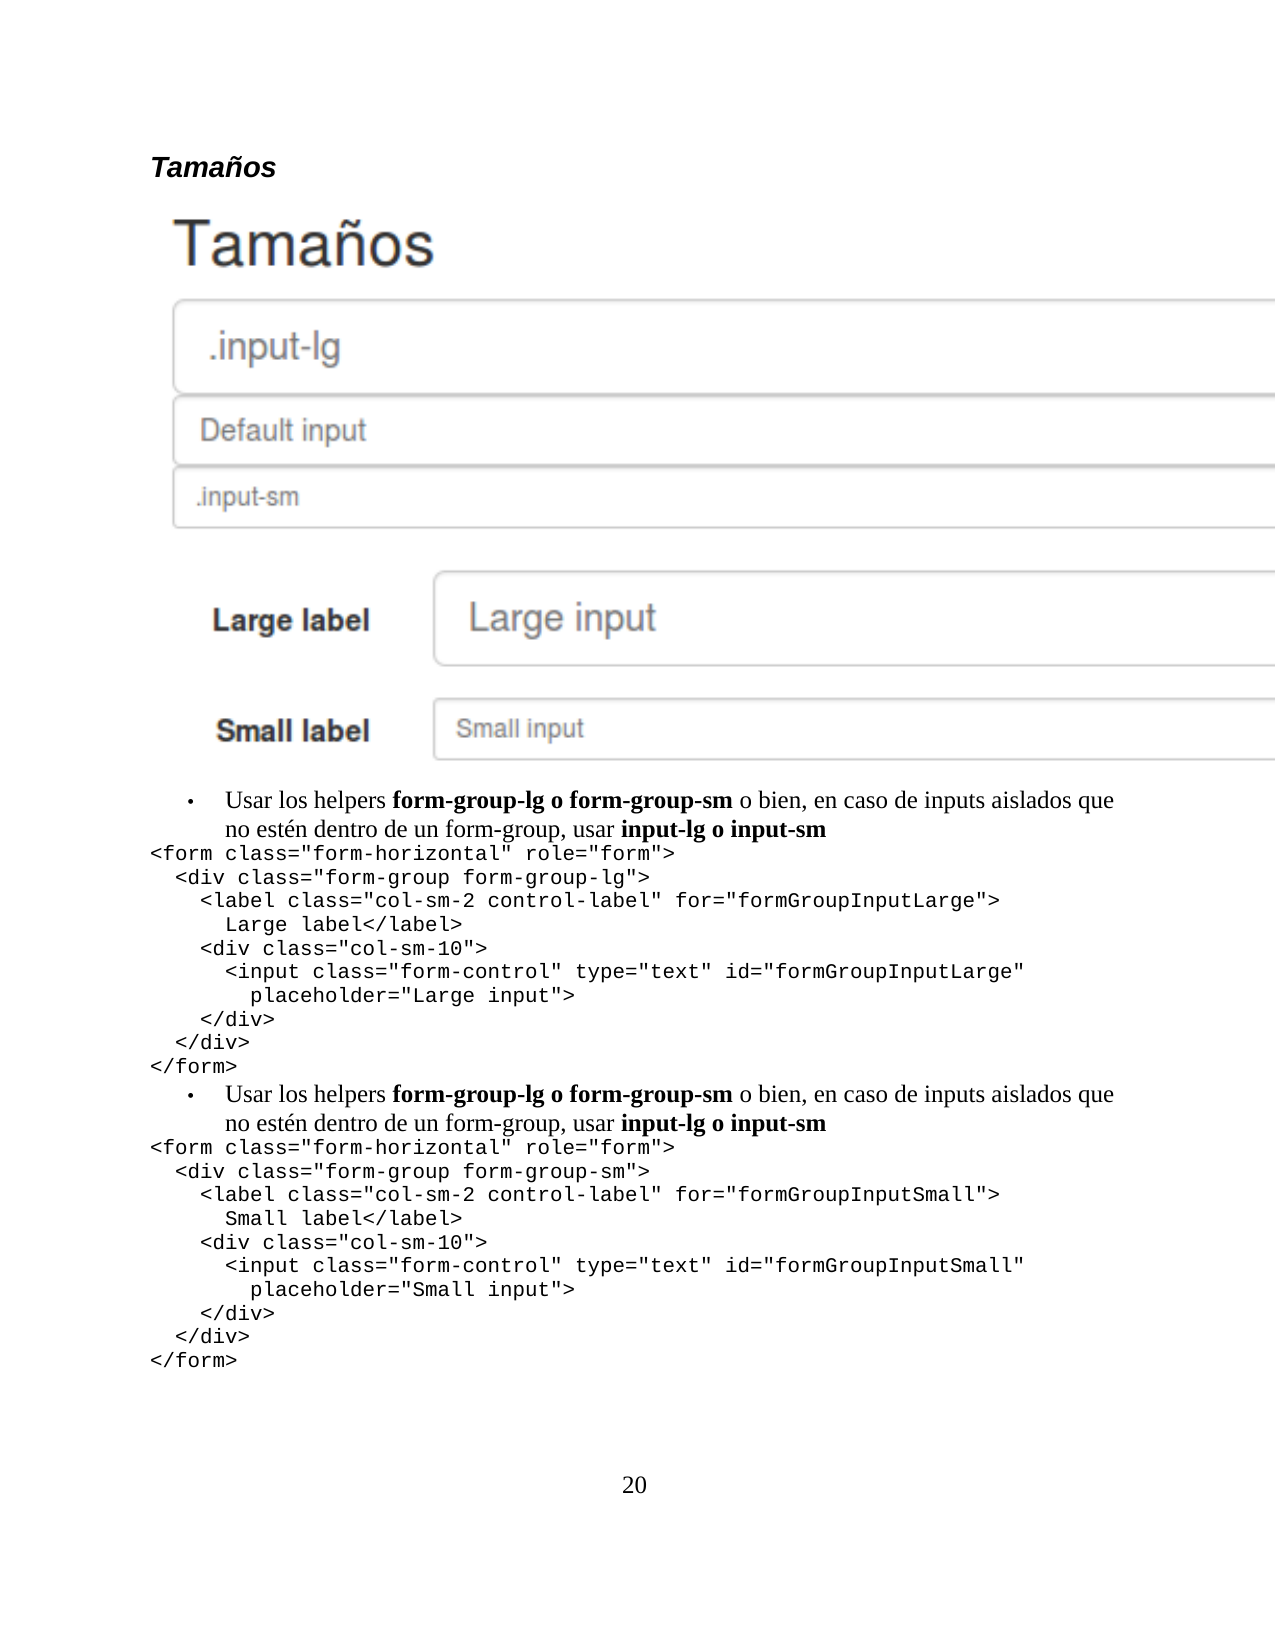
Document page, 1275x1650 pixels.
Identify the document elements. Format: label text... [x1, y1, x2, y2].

text <div class="form-group form-group-sm"> [150, 1161, 1125, 1184]
list Usar los helpers form-group-lg o form-group-sm o bien, en caso de inputs aislados que no estén dentro de un form-group, usar input-lg o input-sm [187, 1079, 1125, 1137]
text <label class="col-sm-2 control-label" for="formGroupInputSmall"> [150, 1184, 1125, 1208]
text <form class="form-horizontal" role="form"> [150, 1137, 1125, 1161]
text </div> [150, 1303, 1125, 1326]
list Usar los helpers form-group-lg o form-group-sm o bien, en caso de inputs aislados que no estén dentro de un form-group, usar input-lg o input-sm [187, 786, 1125, 843]
text </form> [150, 1056, 1125, 1079]
text <div class="col-sm-10"> [150, 1232, 1125, 1255]
text </form> [150, 1350, 1125, 1373]
text Large label</label> [150, 914, 1125, 938]
text </div> [150, 1009, 1125, 1032]
subtitle Tamaños [150, 150, 1125, 183]
text placeholder="Large input"> [150, 985, 1125, 1009]
picture [150, 196, 1275, 786]
text <div class="col-sm-10"> [150, 938, 1125, 961]
text </div> [150, 1032, 1125, 1056]
text </div> [150, 1326, 1125, 1350]
text <input class="form-control" type="text" id="formGroupInputSmall" [150, 1255, 1125, 1279]
text <div class="form-group form-group-lg"> [150, 867, 1125, 890]
text <input class="form-control" type="text" id="formGroupInputLarge" [150, 961, 1125, 985]
text Small label</label> [150, 1208, 1125, 1232]
text <label class="col-sm-2 control-label" for="formGroupInputLarge"> [150, 890, 1125, 914]
text placeholder="Small input"> [150, 1279, 1125, 1303]
text <form class="form-horizontal" role="form"> [150, 843, 1125, 867]
